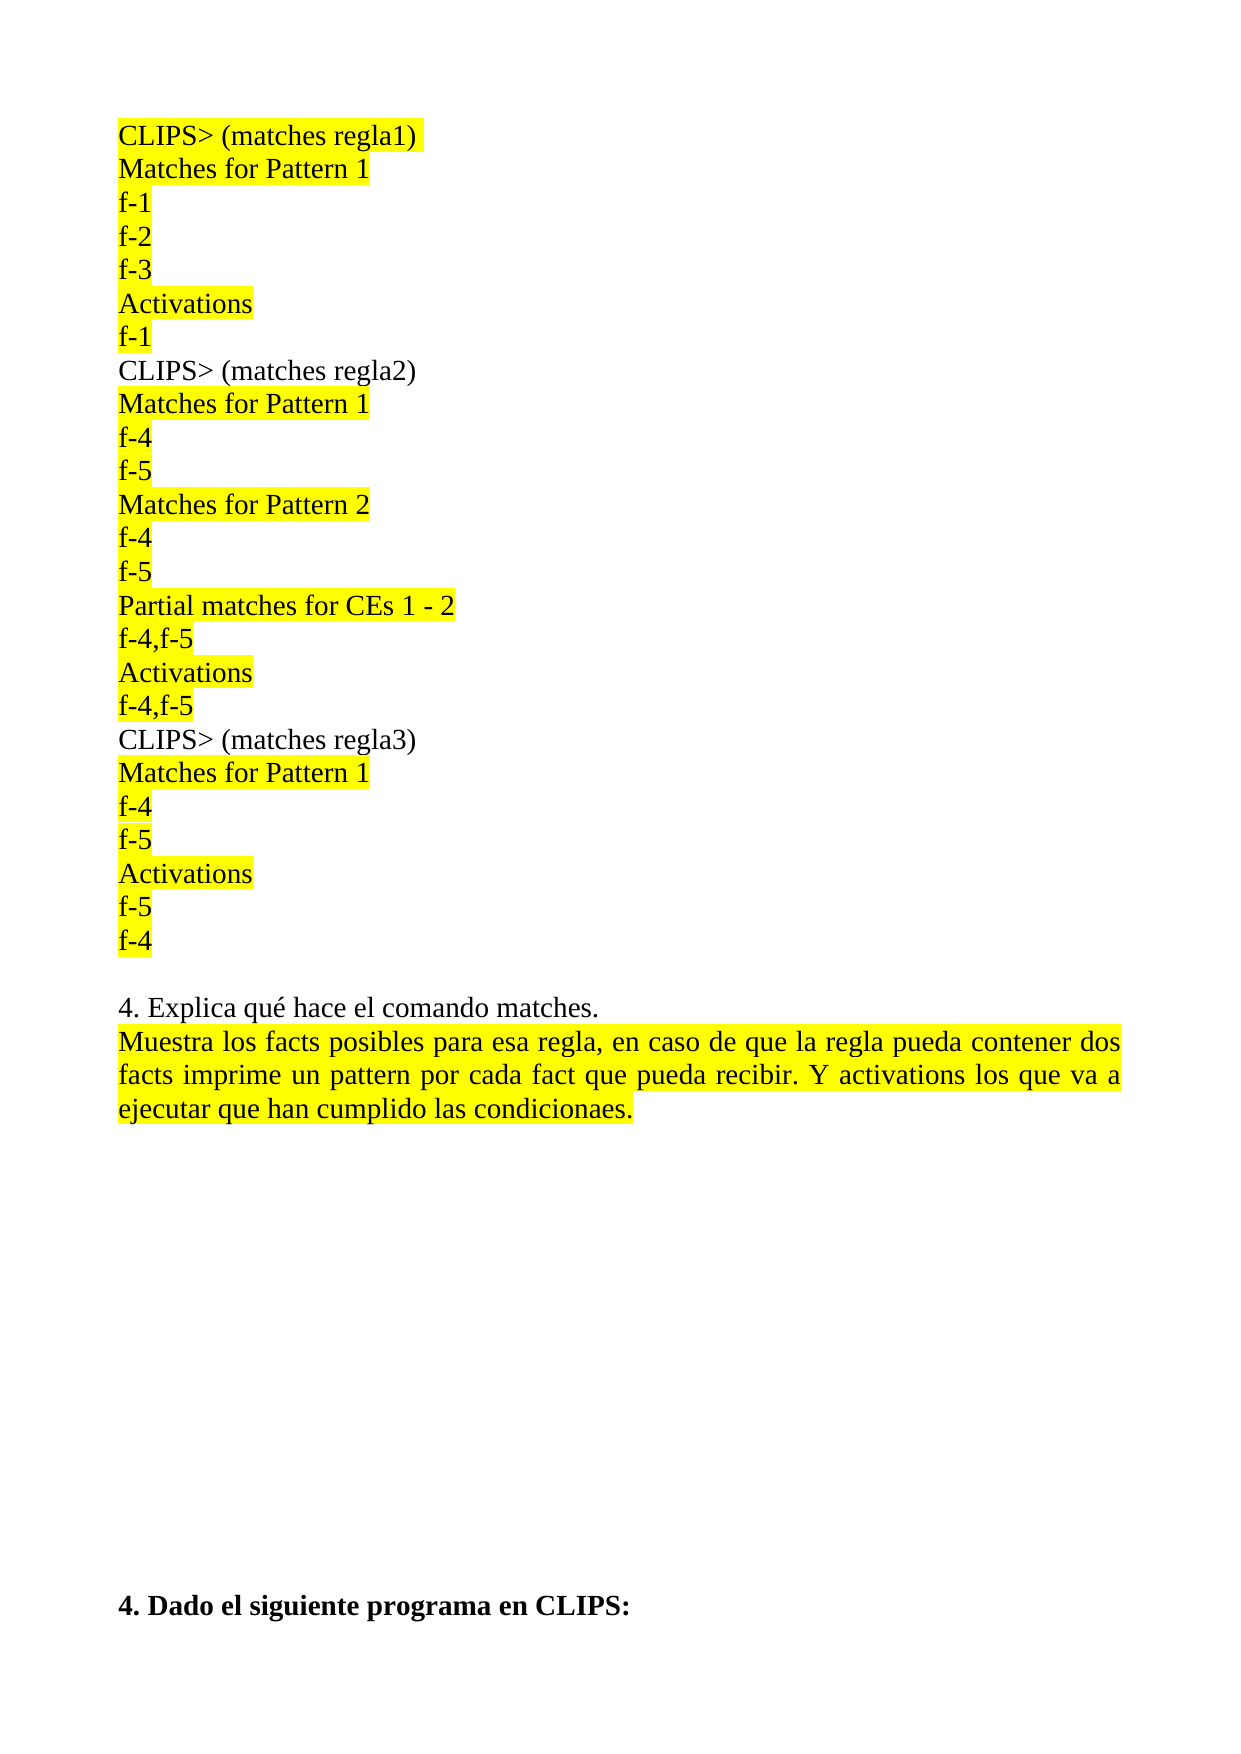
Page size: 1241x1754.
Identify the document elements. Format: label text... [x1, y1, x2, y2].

text Activations [118, 286, 1122, 319]
text f-4,f-5 [118, 688, 1122, 722]
text Matches for Pattern 2 [118, 487, 1122, 521]
text CLIPS> (matches regla3) [118, 722, 1122, 755]
text 4. Dado el siguiente programa en CLIPS: [118, 1588, 1122, 1622]
text f-4 [118, 789, 1122, 822]
text Matches for Pattern 1 [118, 152, 1122, 185]
text f-4,f-5 [118, 621, 1122, 655]
text f-1 [118, 319, 1122, 353]
text Partial matches for CEs 1 - 2 [118, 588, 1122, 621]
text Muestra los facts posibles para esa regla, en caso de que la regla pueda contener dos facts imprime un pattern por cada fact que pueda recibir. Y activations los que va a ejecutar que han cumplido las condicionaes. [118, 1024, 1122, 1124]
text Matches for Pattern 1 [118, 755, 1122, 789]
text f-4 [118, 420, 1122, 453]
text f-5 [118, 889, 1122, 923]
text f-4 [118, 521, 1122, 554]
text f-2 [118, 219, 1122, 252]
text Activations [118, 856, 1122, 889]
text f-4 [118, 923, 1122, 957]
text f-1 [118, 185, 1122, 219]
text f-5 [118, 554, 1122, 588]
text 4. Explica qué hace el comando matches. [118, 990, 1122, 1024]
text CLIPS> (matches regla1) [118, 118, 1122, 152]
text Activations [118, 655, 1122, 688]
text f-5 [118, 453, 1122, 487]
text Matches for Pattern 1 [118, 386, 1122, 420]
text f-5 [118, 822, 1122, 856]
text f-3 [118, 252, 1122, 286]
text CLIPS> (matches regla2) [118, 353, 1122, 386]
